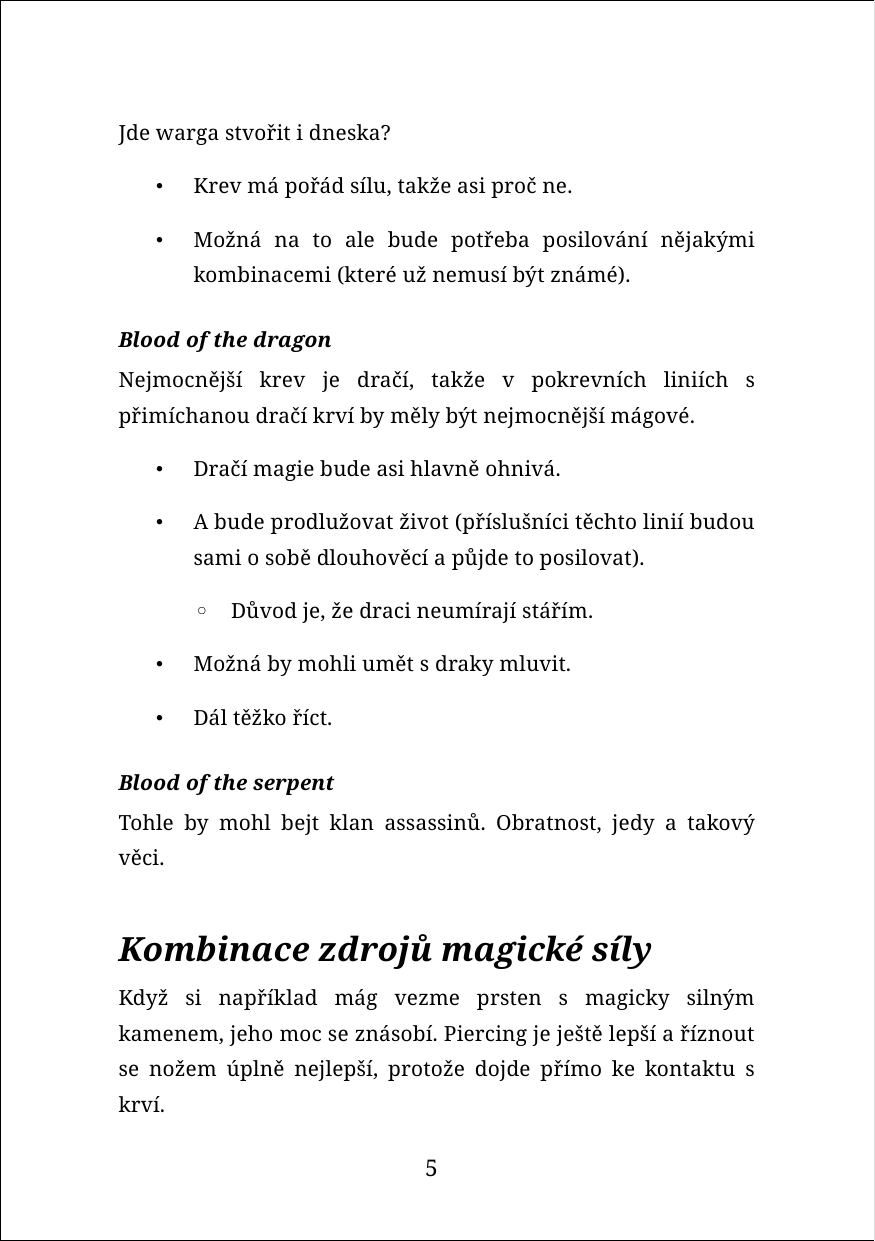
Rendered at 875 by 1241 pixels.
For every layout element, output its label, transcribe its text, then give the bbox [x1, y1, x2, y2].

text Když si například mág vezme prsten s magicky silným kamenem, jeho moc se znásobí. Piercing je ještě lepší a říznout se nožem úplně nejlepší, protože dojde přímo ke kontaktu s krví. [118, 983, 756, 1118]
list Dračí magie bude asi hlavně ohnivá. [156, 454, 756, 483]
subtitle Blood of the dragon [118, 325, 756, 354]
list Možná by mohli umět s draky mluvit. [156, 649, 756, 678]
list Důvod je, že draci neumírají stářím. [193, 596, 756, 624]
text Jde warga stvořit i dneska? [118, 118, 756, 147]
list Dál těžko říct. [156, 703, 756, 731]
text Tohle by mohl bejt klan assassinů. Obratnost, jedy a takový věci. [118, 808, 756, 872]
list Krev má pořád sílu, takže asi proč ne. [156, 171, 756, 200]
list A bude prodlužovat život (příslušníci těchto linií budou sami o sobě dlouhověcí a půjde to posilovat). [156, 507, 756, 571]
subtitle Kombinace zdrojů magické síly [118, 926, 756, 972]
text Nejmocnější krev je dračí, takže v pokrevních liniích s přimíchanou dračí krví by měly být nejmocnější mágové. [118, 365, 756, 429]
list Možná na to ale bude potřeba posilování nějakými kombinacemi (které už nemusí být známé). [156, 225, 756, 289]
subtitle Blood of the serpent [118, 768, 756, 796]
